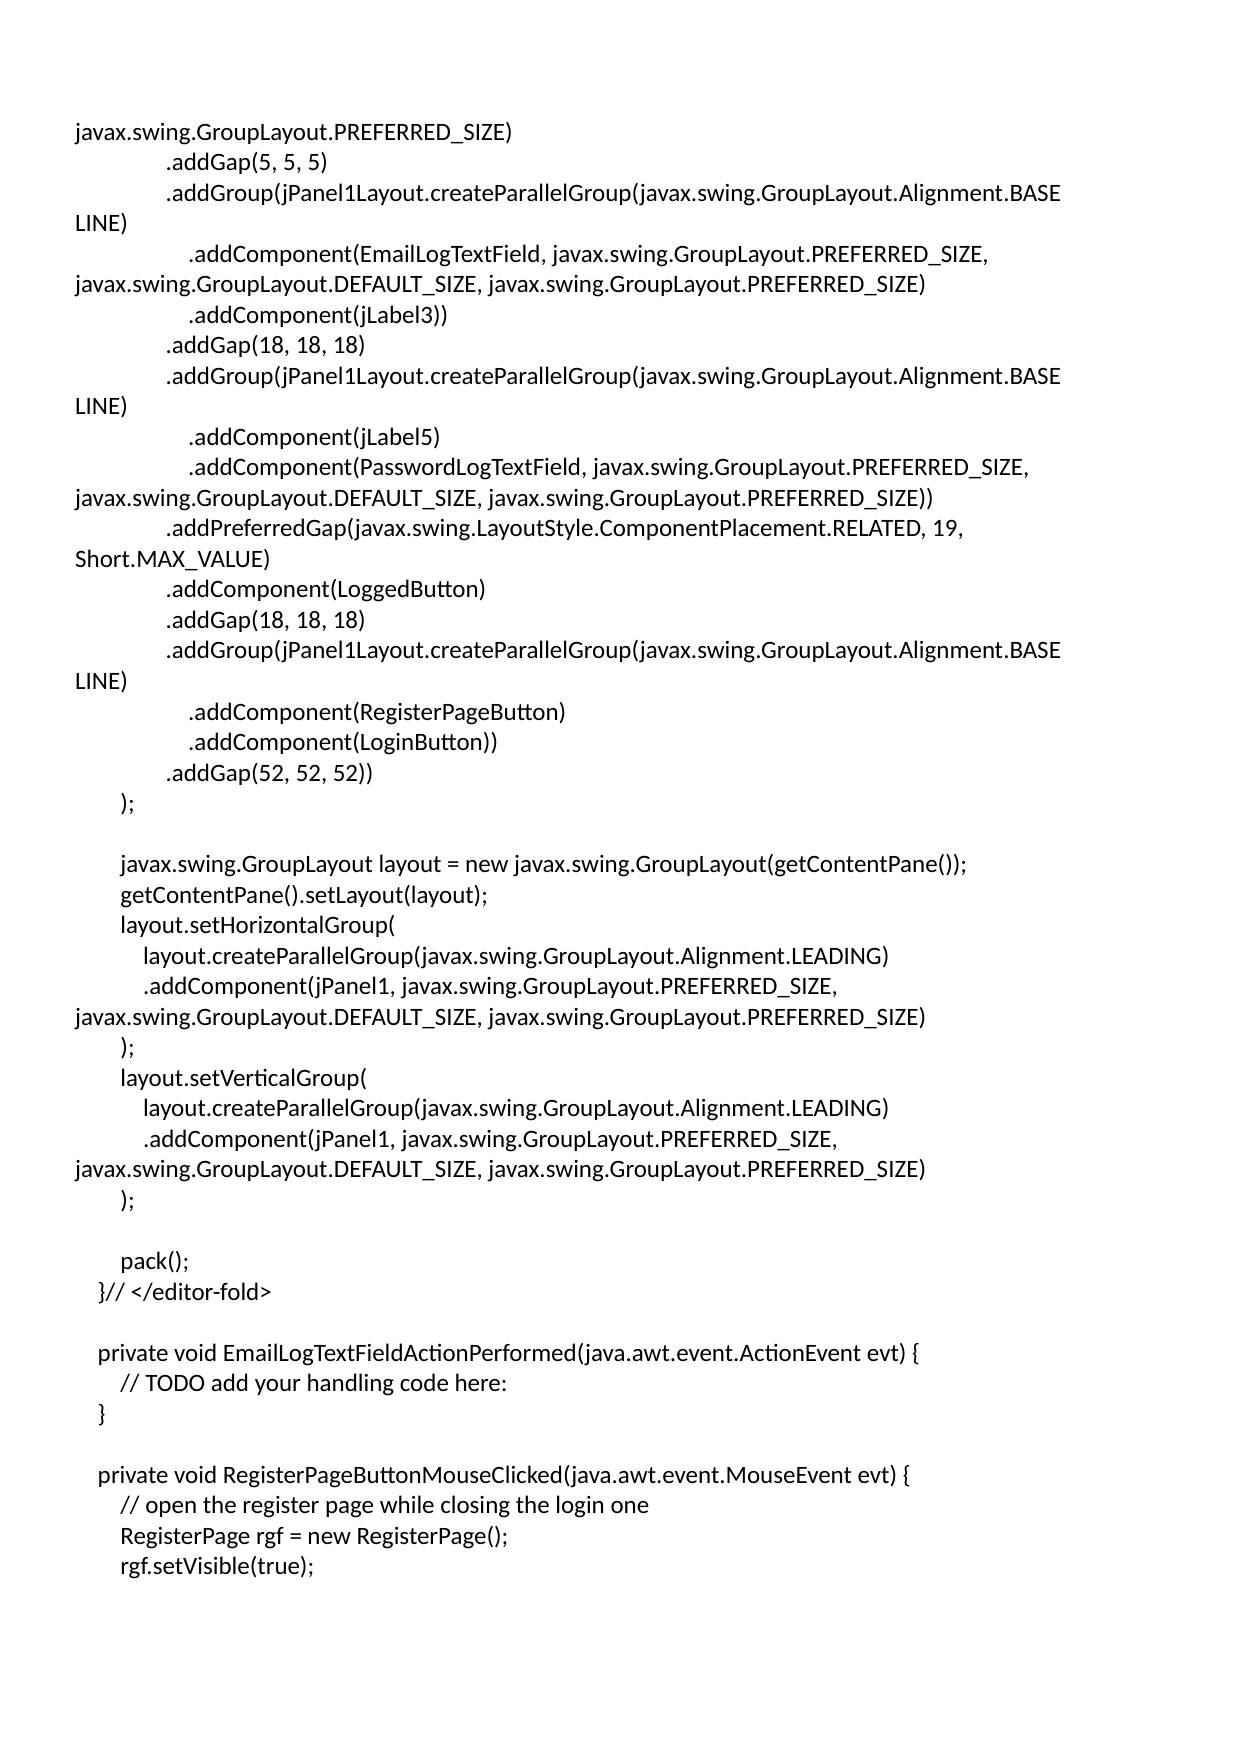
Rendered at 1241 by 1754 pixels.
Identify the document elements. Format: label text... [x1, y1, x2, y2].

text rgf.setVisible(true); [75, 1550, 1067, 1581]
text .addGroup(jPanel1Layout.createParallelGroup(javax.swing.GroupLayout.Alignment.BASELINE) [75, 177, 1067, 238]
text .addGroup(jPanel1Layout.createParallelGroup(javax.swing.GroupLayout.Alignment.BASELINE) [75, 635, 1067, 696]
text .addComponent(jPanel1, javax.swing.GroupLayout.PREFERRED_SIZE, javax.swing.GroupLayout.DEFAULT_SIZE, javax.swing.GroupLayout.PREFERRED_SIZE) [75, 1123, 1067, 1184]
text private void RegisterPageButtonMouseClicked(java.awt.event.MouseEvent evt) { [75, 1459, 1067, 1489]
text layout.createParallelGroup(javax.swing.GroupLayout.Alignment.LEADING) [75, 1092, 1067, 1123]
text private void EmailLogTextFieldActionPerformed(java.awt.event.ActionEvent evt) { [75, 1337, 1067, 1367]
text layout.createParallelGroup(javax.swing.GroupLayout.Alignment.LEADING) [75, 940, 1067, 970]
text layout.setVerticalGroup( [75, 1062, 1067, 1092]
text .addComponent(LoginButton)) [75, 726, 1067, 757]
text .addGap(18, 18, 18) [75, 329, 1067, 360]
text .addGroup(jPanel1Layout.createParallelGroup(javax.swing.GroupLayout.Alignment.BASELINE) [75, 360, 1067, 421]
text .addComponent(RegisterPageButton) [75, 696, 1067, 726]
text javax.swing.GroupLayout layout = new javax.swing.GroupLayout(getContentPane()); [75, 848, 1067, 879]
text pack(); [75, 1245, 1067, 1276]
text .addComponent(jPanel1, javax.swing.GroupLayout.PREFERRED_SIZE, javax.swing.GroupLayout.DEFAULT_SIZE, javax.swing.GroupLayout.PREFERRED_SIZE) [75, 970, 1067, 1031]
text .addComponent(LoggedButton) [75, 574, 1067, 604]
text ); [75, 787, 1067, 818]
text .addGap(52, 52, 52)) [75, 757, 1067, 787]
text // TODO add your handling code here: [75, 1367, 1067, 1398]
text .addPreferredGap(javax.swing.LayoutStyle.ComponentPlacement.RELATED, 19, Short.MAX_VALUE) [75, 513, 1067, 574]
text getContentPane().setLayout(layout); [75, 879, 1067, 909]
text // open the register page while closing the login one [75, 1489, 1067, 1520]
text layout.setHorizontalGroup( [75, 909, 1067, 940]
text ); [75, 1184, 1067, 1214]
text }// </editor-fold> [75, 1276, 1067, 1306]
text .addComponent(PasswordLogTextField, javax.swing.GroupLayout.PREFERRED_SIZE, javax.swing.GroupLayout.DEFAULT_SIZE, javax.swing.GroupLayout.PREFERRED_SIZE)) [75, 452, 1067, 513]
text javax.swing.GroupLayout.PREFERRED_SIZE) [75, 116, 1067, 146]
text .addComponent(jLabel3)) [75, 299, 1067, 329]
text RegisterPage rgf = new RegisterPage(); [75, 1520, 1067, 1550]
text ); [75, 1031, 1067, 1062]
text .addGap(18, 18, 18) [75, 604, 1067, 635]
text .addComponent(EmailLogTextField, javax.swing.GroupLayout.PREFERRED_SIZE, javax.swing.GroupLayout.DEFAULT_SIZE, javax.swing.GroupLayout.PREFERRED_SIZE) [75, 238, 1067, 299]
text } [75, 1398, 1067, 1428]
text .addGap(5, 5, 5) [75, 146, 1067, 177]
text .addComponent(jLabel5) [75, 421, 1067, 452]
